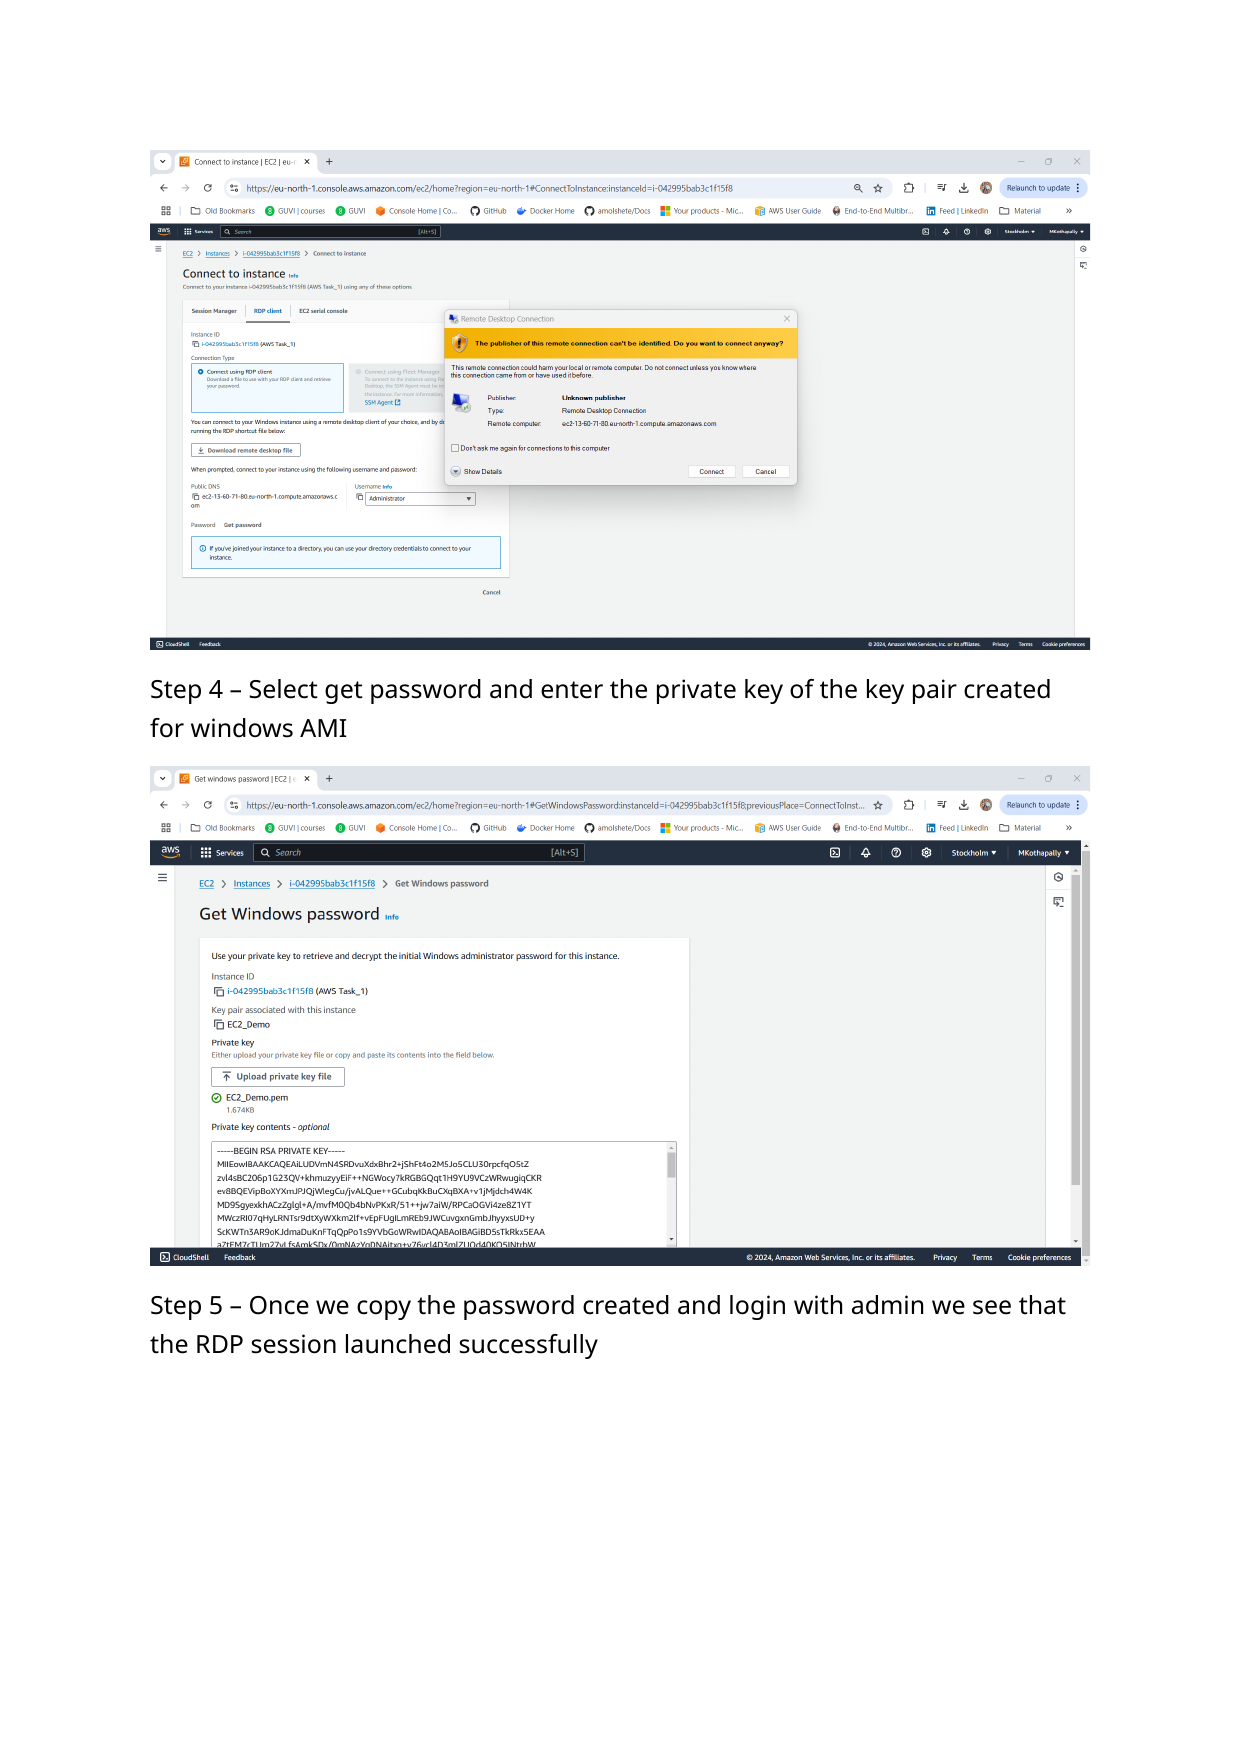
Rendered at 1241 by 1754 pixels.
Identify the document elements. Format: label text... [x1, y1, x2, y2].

text Step 4 – Select get password and enter the private key of the key pair created for windows AMI [150, 671, 1090, 744]
text Step 5 – Once we copy the password created and login with admin we see that the RDP session launched successfully [150, 1287, 1090, 1361]
